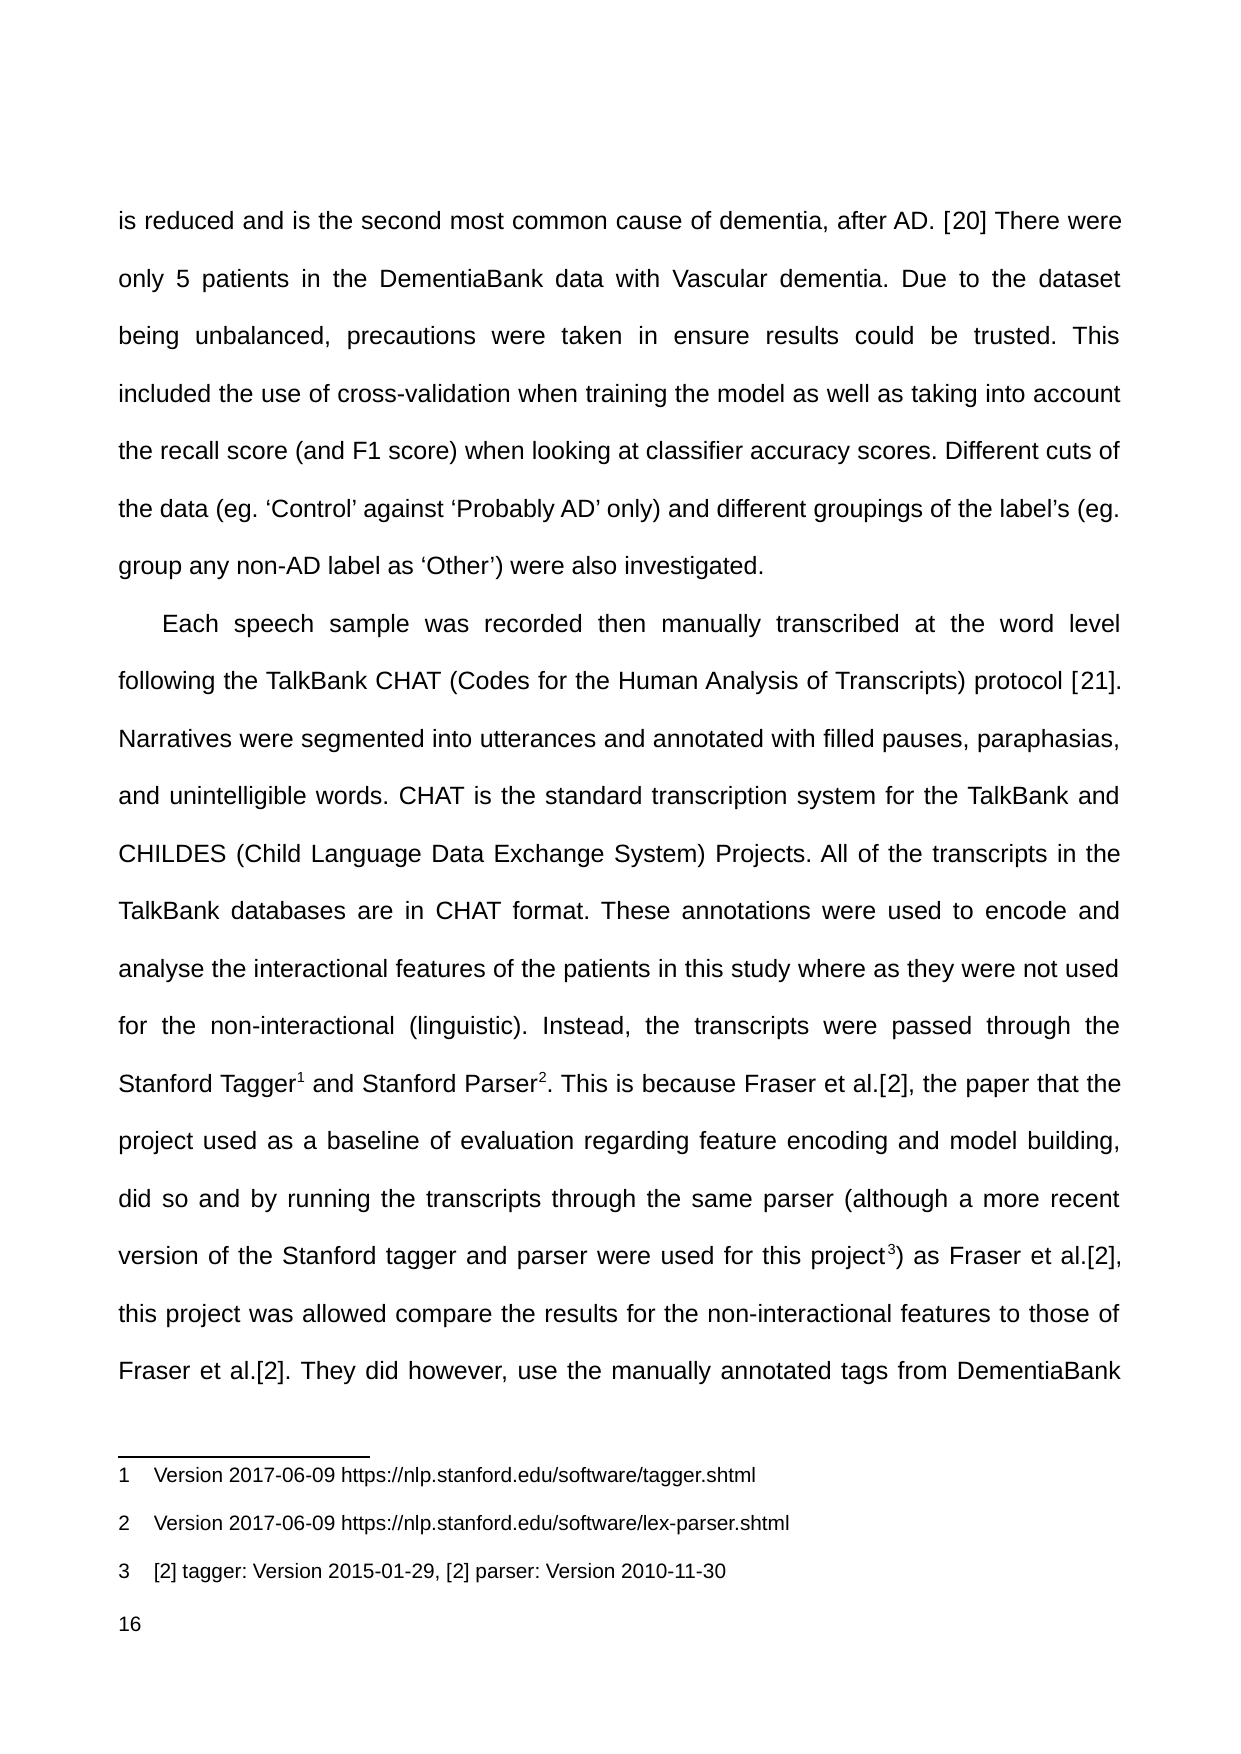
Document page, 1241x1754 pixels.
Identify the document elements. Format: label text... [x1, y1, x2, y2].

text [2] tagger: Version 2015-01-29, [2] parser: Version 2010-11-30 [118, 1558, 1122, 1582]
text Each speech sample was recorded then manually transcribed at the word level following the TalkBank CHAT (Codes for the Human Analysis of Transcripts) protocol [21]. Narratives were segmented into utterances and annotated with filled pauses, paraphasias, and unintelligible words. CHAT is the standard transcription system for the TalkBank and CHILDES (Child Language Data Exchange System) Projects. All of the transcripts in the TalkBank databases are in CHAT format. These annotations were used to encode and analyse the interactional features of the patients in this study where as they were not used for the non-interactional (linguistic). Instead, the transcripts were passed through the Stanford Tagger and Stanford Parser. This is because Fraser et al.[2], the paper that the project used as a baseline of evaluation regarding feature encoding and model building, did so and by running the transcripts through the same parser (although a more recent version of the Stanford tagger and parser were used for this project) as Fraser et al.[2], this project was allowed compare the results for the non-interactional features to those of Fraser et al.[2]. They did however, use the manually annotated tags from DementiaBank [118, 609, 1122, 1385]
text Version 2017-06-09 https://nlp.stanford.edu/software/lex-parser.shtml [118, 1511, 1122, 1534]
text Version 2017-06-09 https://nlp.stanford.edu/software/tagger.shtml [118, 1463, 1122, 1487]
text is reduced and is the second most common cause of dementia, after AD. [20] There were only 5 patients in the DementiaBank data with Vascular dementia. Due to the dataset being unbalanced, precautions were taken in ensure results could be trusted. This included the use of cross-validation when training the model as well as taking into account the recall score (and F1 score) when looking at classifier accuracy scores. Different cuts of the data (eg. ‘Control’ against ‘Probably AD’ only) and different groupings of the label’s (eg. group any non-AD label as ‘Other’) were also investigated. [118, 206, 1122, 580]
